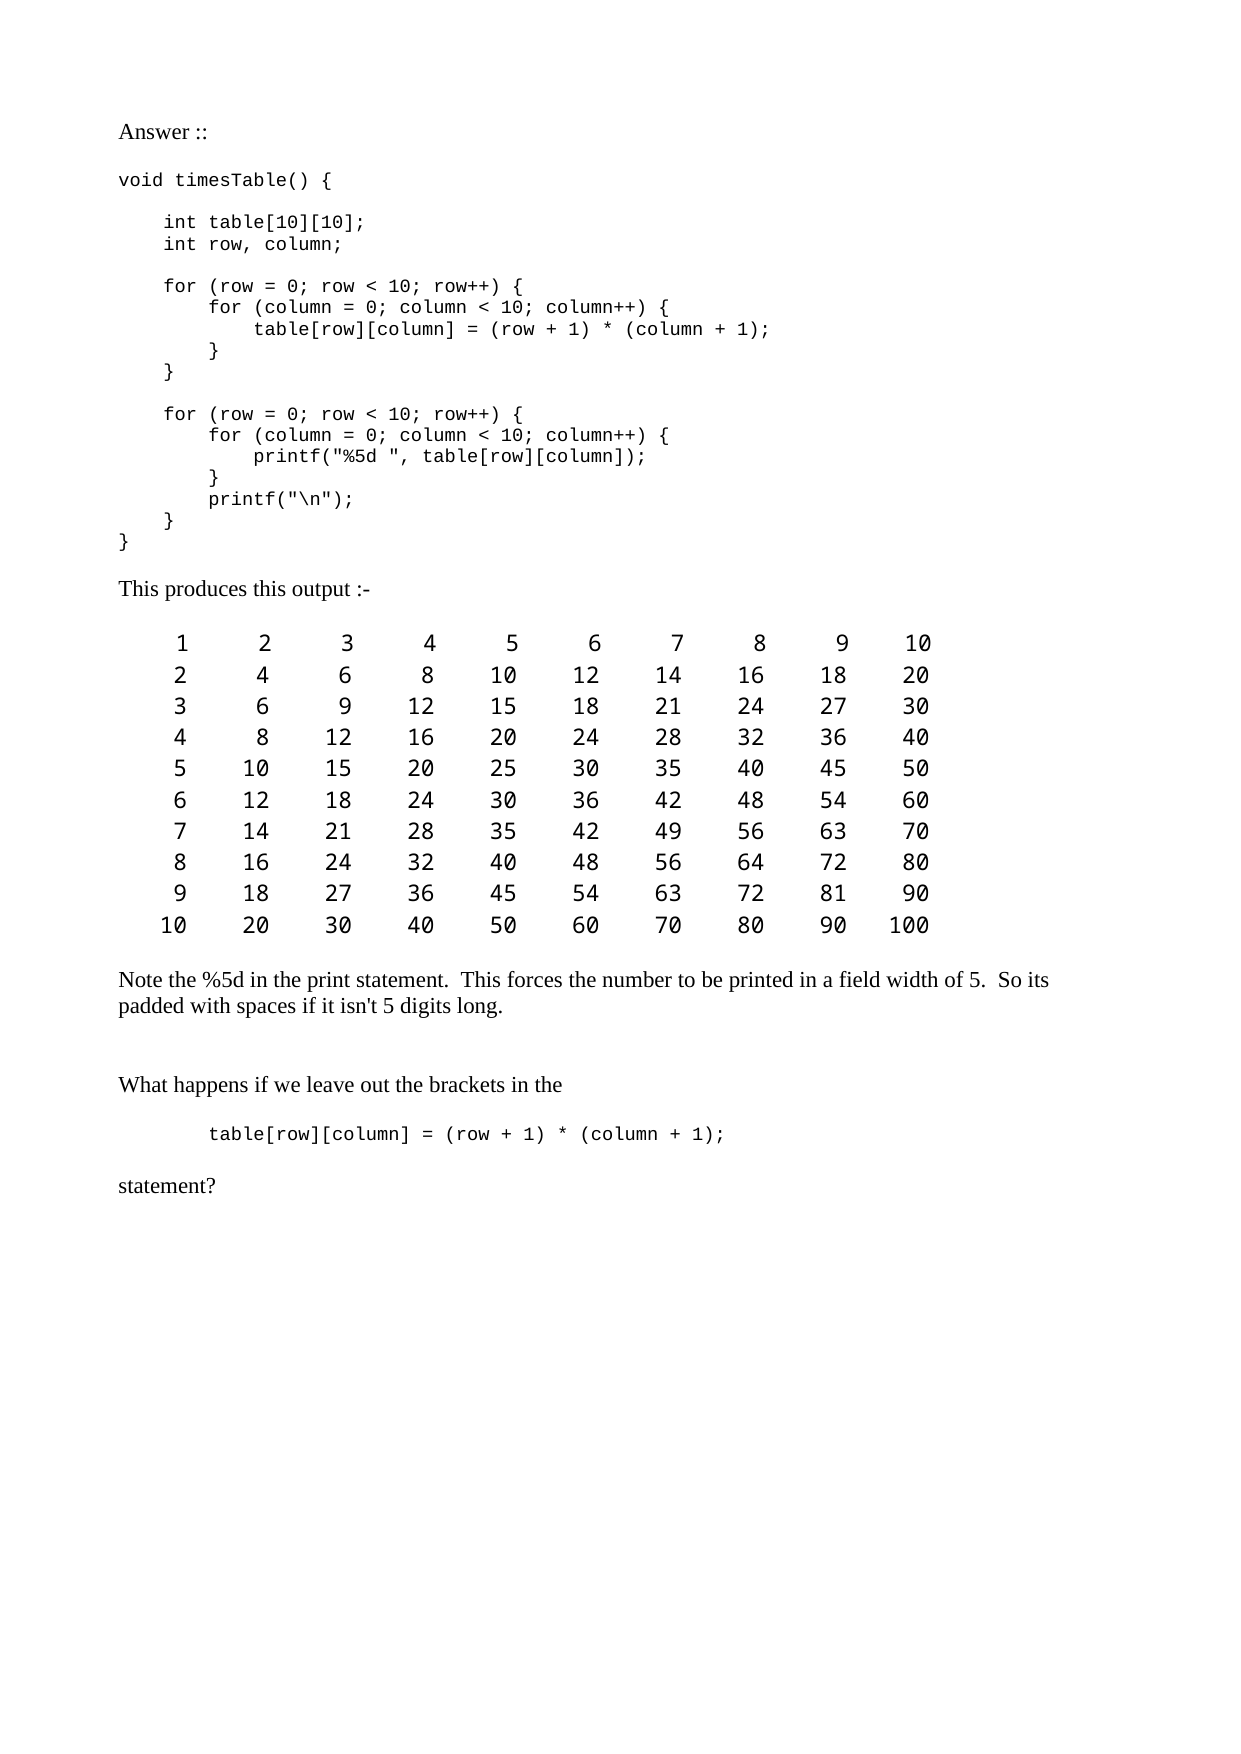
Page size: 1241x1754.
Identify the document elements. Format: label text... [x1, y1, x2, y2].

text for (row = 0; row < 10; row++) { [118, 404, 1122, 426]
text for (row = 0; row < 10; row++) { [118, 277, 1122, 298]
text What happens if we leave out the brackets in the [118, 1072, 1122, 1098]
text 5 10 15 20 25 30 35 40 45 50 [118, 752, 1122, 783]
text 1 2 3 4 5 6 7 8 9 10 [118, 627, 1122, 658]
text 8 16 24 32 40 48 56 64 72 80 [118, 846, 1122, 877]
text table[row][column] = (row + 1) * (column + 1); [118, 1124, 1122, 1146]
text } [118, 468, 1122, 489]
text } [118, 511, 1122, 532]
text statement? [118, 1172, 1122, 1198]
text } [118, 362, 1122, 383]
text table[row][column] = (row + 1) * (column + 1); [118, 319, 1122, 341]
text Note the %5d in the print statement. This forces the number to be printed in a field width of 5. So its padded with spaces if it isn't 5 digits long. [118, 966, 1122, 1019]
text void timesTable() { [118, 171, 1122, 192]
text 3 6 9 12 15 18 21 24 27 30 [118, 690, 1122, 721]
text 7 14 21 28 35 42 49 56 63 70 [118, 815, 1122, 846]
text 9 18 27 36 45 54 63 72 81 90 [118, 877, 1122, 908]
text } [118, 532, 1122, 553]
text 6 12 18 24 30 36 42 48 54 60 [118, 783, 1122, 815]
text 4 8 12 16 20 24 28 32 36 40 [118, 721, 1122, 752]
text Answer :: [118, 118, 1122, 144]
text This produces this output :- [118, 574, 1122, 601]
text } [118, 341, 1122, 362]
text 10 20 30 40 50 60 70 80 90 100 [118, 908, 1122, 940]
text int table[10][10]; [118, 213, 1122, 234]
text 2 4 6 8 10 12 14 16 18 20 [118, 658, 1122, 690]
text printf("\n"); [118, 489, 1122, 511]
text for (column = 0; column < 10; column++) { [118, 426, 1122, 447]
text printf("%5d ", table[row][column]); [118, 447, 1122, 468]
text int row, column; [118, 234, 1122, 256]
text for (column = 0; column < 10; column++) { [118, 298, 1122, 319]
